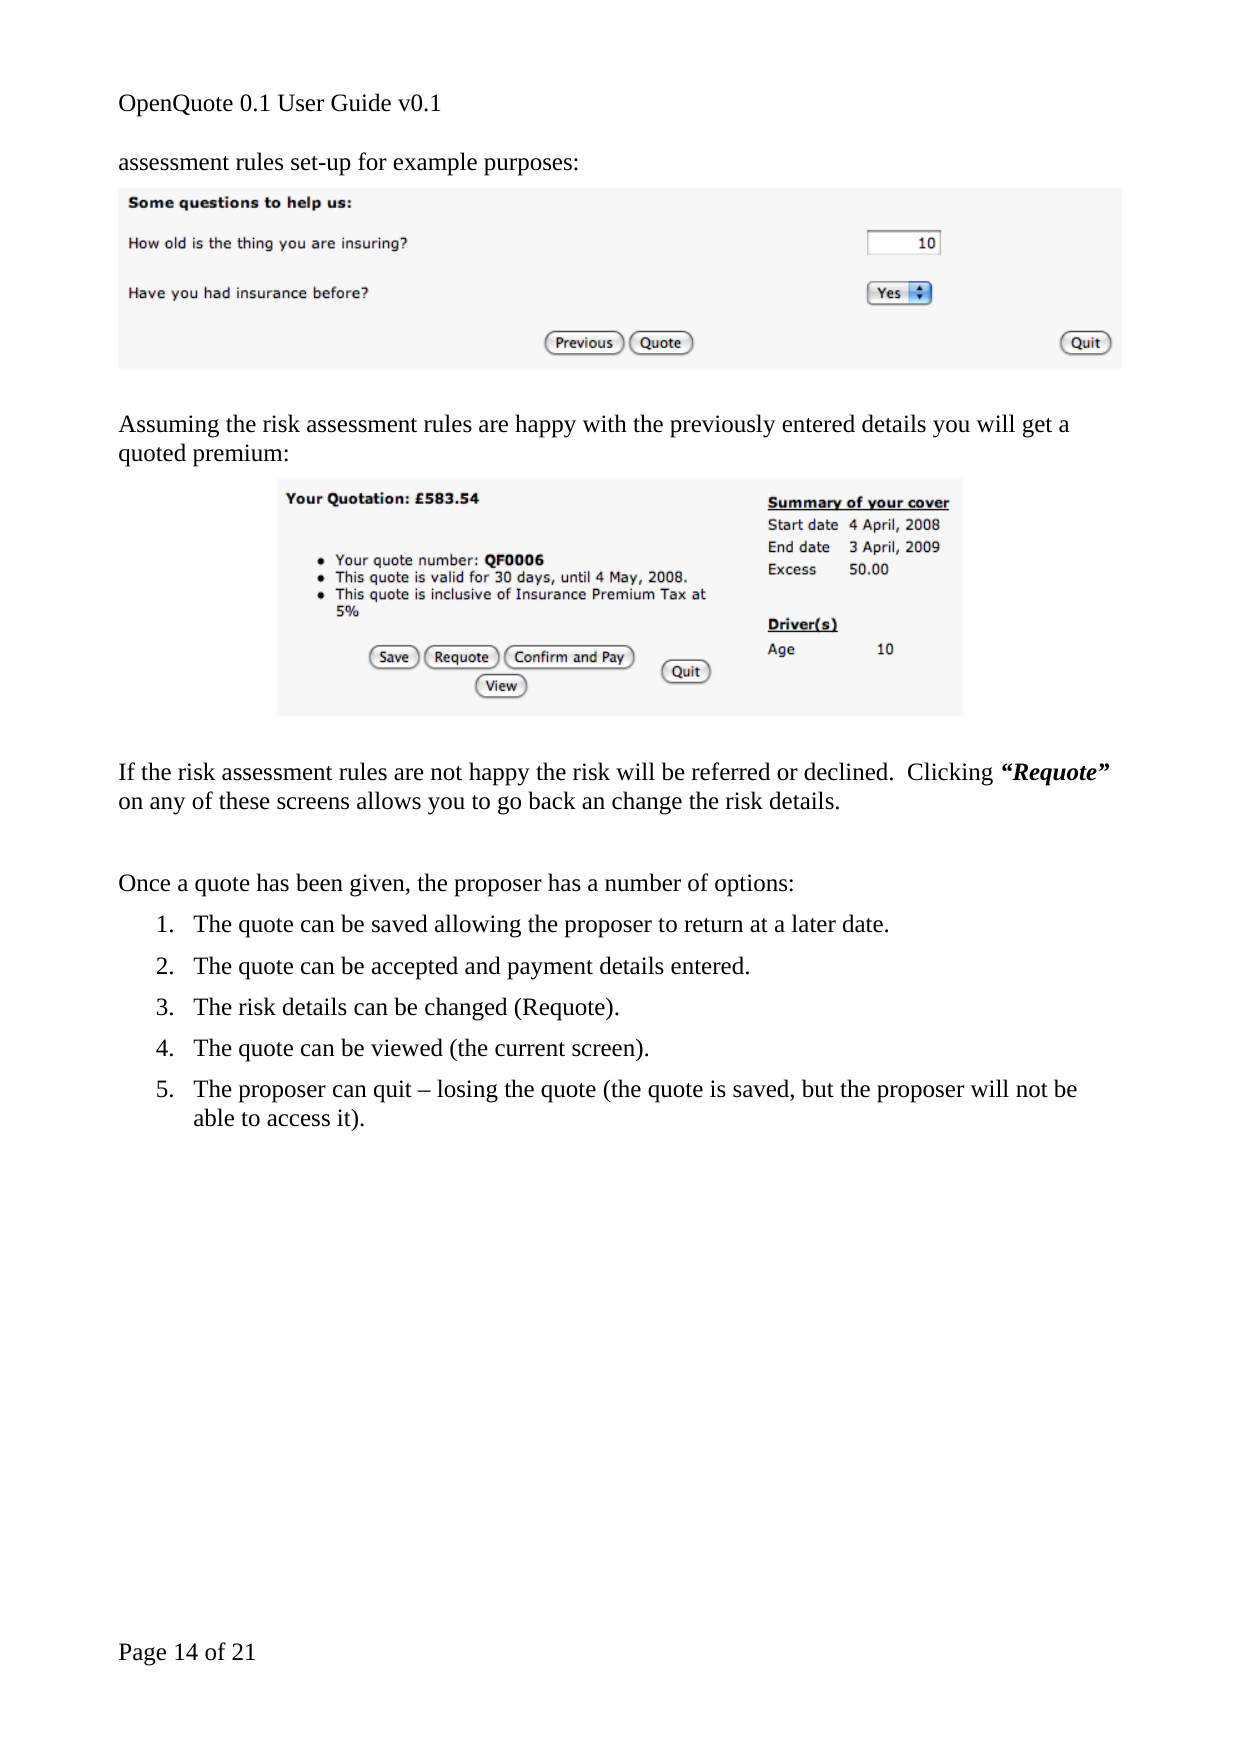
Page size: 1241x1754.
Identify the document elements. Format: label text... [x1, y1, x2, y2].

list The quote can be saved allowing the proposer to return at a later date. [156, 909, 1122, 938]
picture [118, 188, 1123, 369]
list The proposer can quit – losing the quote (the quote is saved, but the proposer will not be able to access it). [156, 1074, 1122, 1132]
list The quote can be viewed (the current screen). [156, 1033, 1122, 1062]
list The quote can be accepted and payment details entered. [156, 951, 1122, 979]
text assessment rules set-up for example purposes: [118, 147, 1122, 176]
text If the risk assessment rules are not happy the risk will be referred or declined. Clicking “Requote” on any of these screens allows you to go back an change the risk details. [118, 757, 1122, 814]
picture [276, 479, 964, 716]
list The risk details can be changed (Requote). [156, 992, 1122, 1021]
text Once a quote has been given, the proposer has a number of options: [118, 868, 1122, 897]
text Assuming the risk assessment rules are happy with the previously entered details you will get a quoted premium: [118, 409, 1122, 467]
